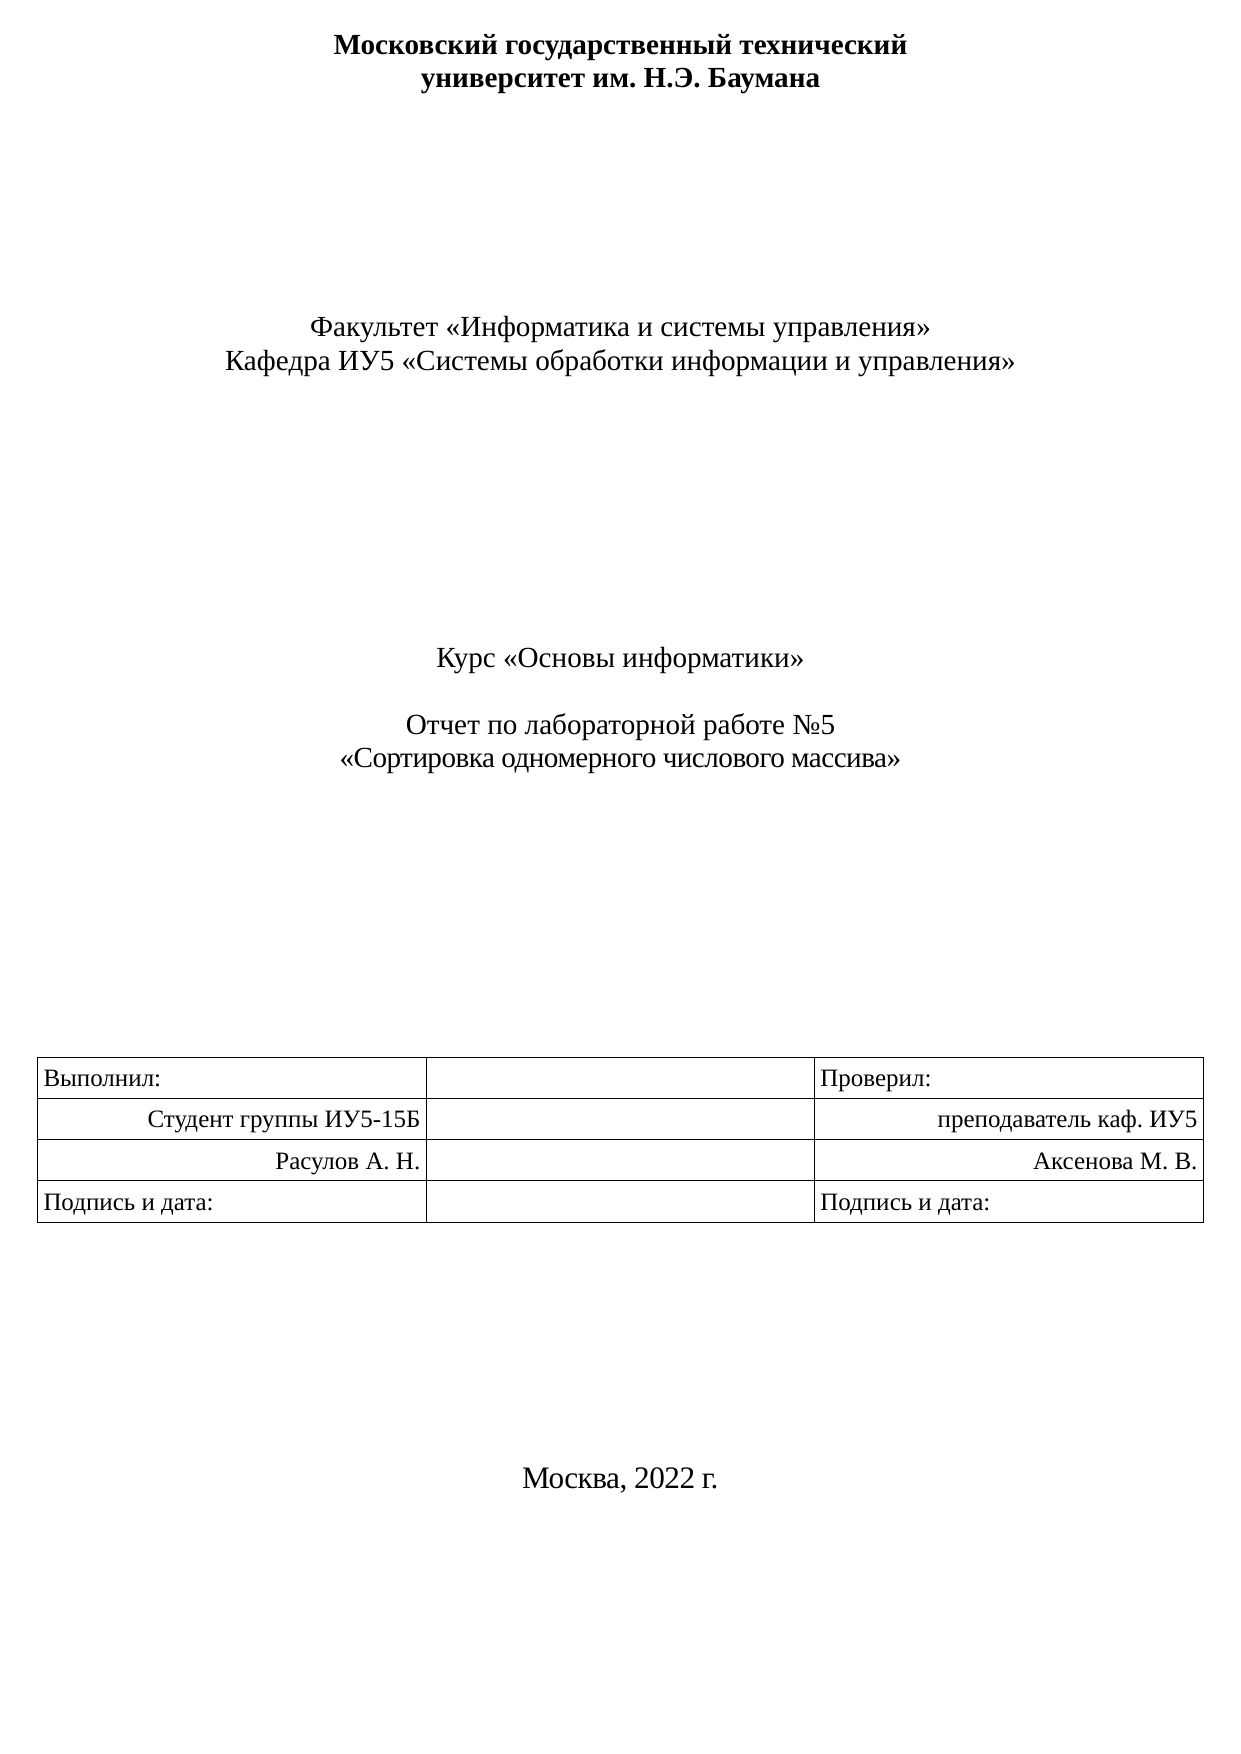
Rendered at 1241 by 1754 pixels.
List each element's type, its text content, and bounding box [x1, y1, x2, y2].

table_header [427, 1058, 814, 1098]
table_cell преподаватель каф. ИУ5 [815, 1099, 1203, 1139]
text Кафедра ИУ5 «Системы обработки информации и управления» [37, 343, 1203, 376]
text университет им. Н.Э. Баумана [37, 61, 1203, 94]
table_cell Аксенова М. В. [815, 1140, 1203, 1180]
table_header Выполнил: [38, 1058, 426, 1098]
text Московский государственный технический [37, 27, 1203, 61]
text Курс «Основы информатики» [37, 640, 1203, 673]
table_cell Подпись и дата: [815, 1181, 1203, 1222]
table_cell Подпись и дата: [38, 1181, 426, 1222]
table_header Проверил: [815, 1058, 1203, 1098]
table_cell Расулов А. Н. [38, 1140, 426, 1180]
text Факультет «Информатика и системы управления» [37, 309, 1203, 343]
text Отчет по лабораторной работе №5 [37, 707, 1203, 740]
table_cell [427, 1099, 814, 1139]
table_cell Студент группы ИУ5-15Б [38, 1099, 426, 1139]
text Москва, 2022 г. [37, 1460, 1203, 1496]
text «Сортировка одномерного числового массива» [37, 740, 1203, 774]
table_cell [427, 1181, 814, 1222]
table_cell [427, 1140, 814, 1180]
